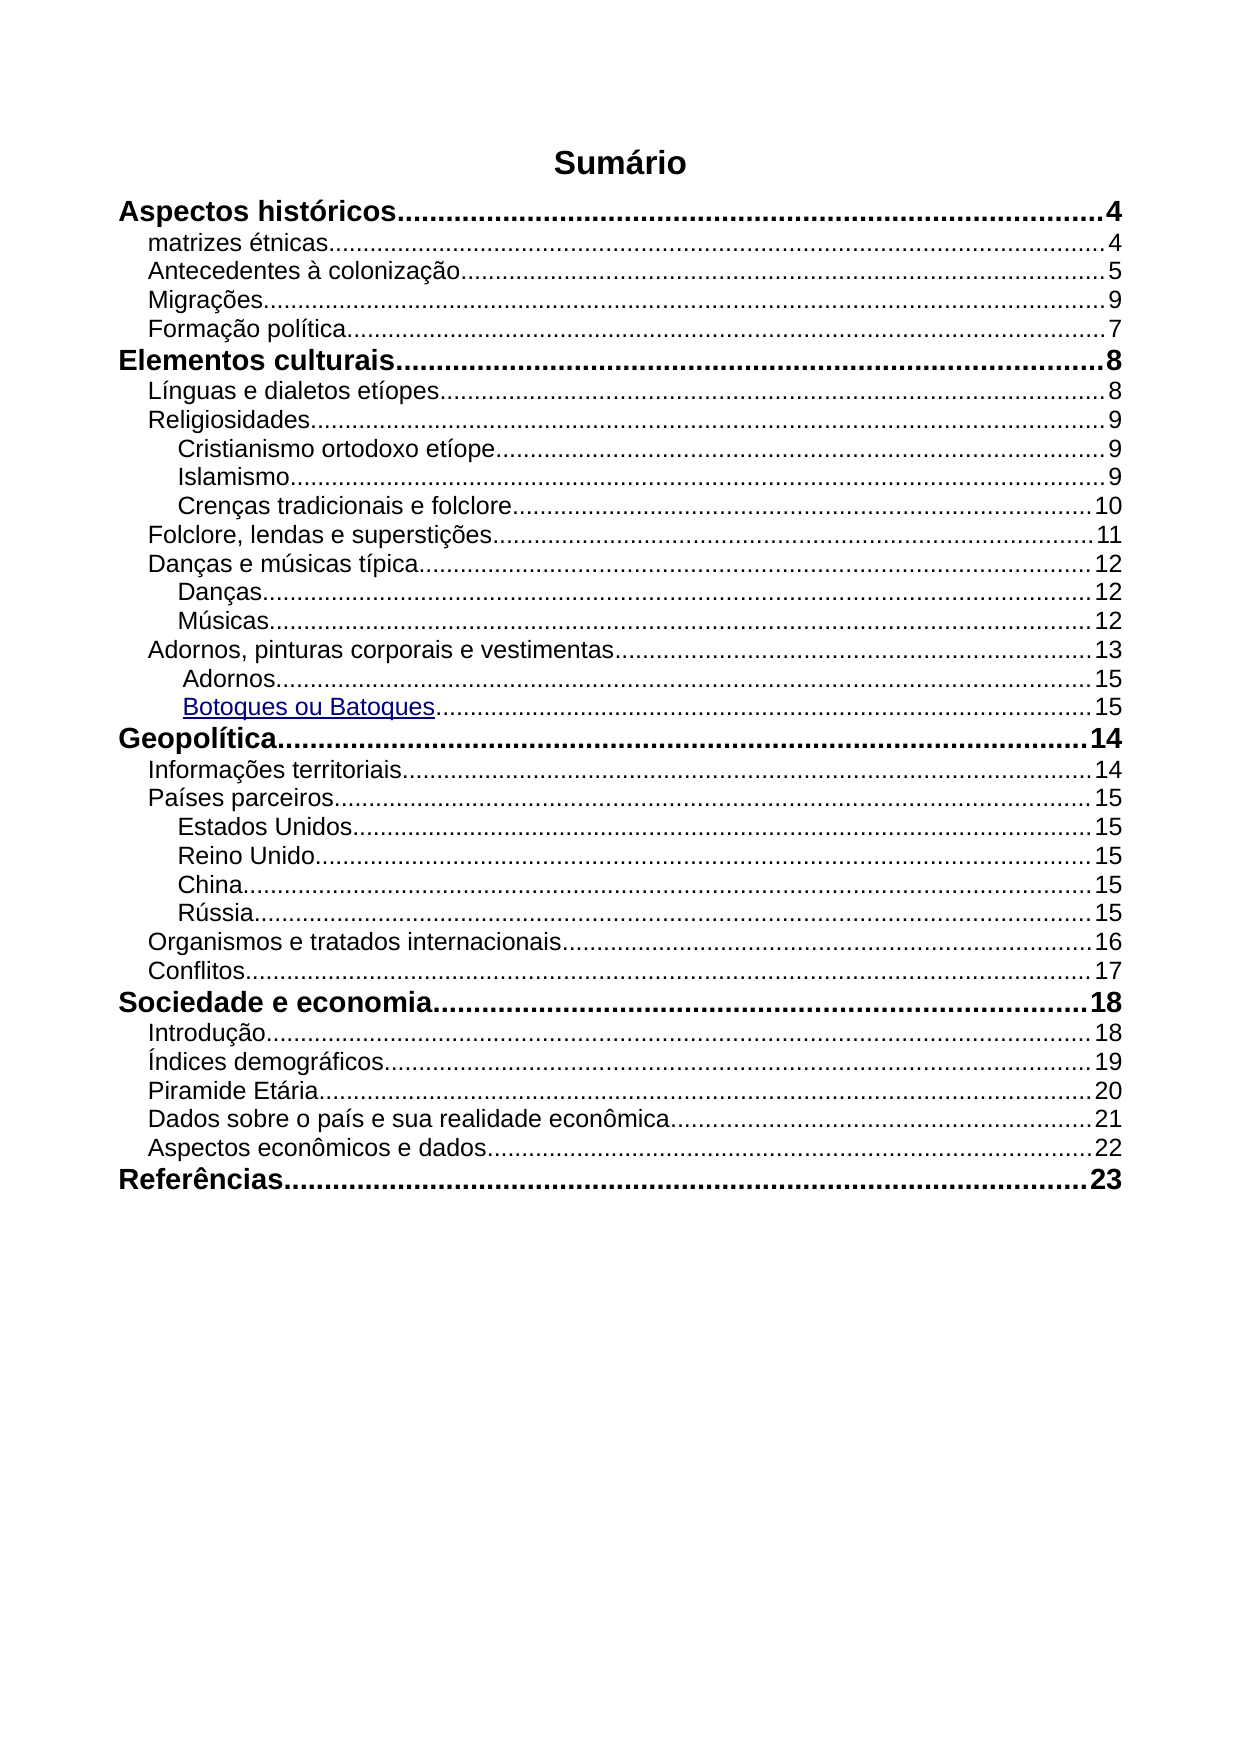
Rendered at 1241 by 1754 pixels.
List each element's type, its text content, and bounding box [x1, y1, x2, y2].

text Crenças tradicionais e folclore 10 [177, 491, 1122, 520]
text Informações territoriais 14 [148, 755, 1122, 783]
text Dados sobre o país e sua realidade econômica 21 [148, 1104, 1122, 1133]
text Cristianismo ortodoxo etíope 9 [177, 434, 1122, 462]
subtitle Sumário [118, 143, 1122, 182]
text Piramide Etária 20 [148, 1076, 1122, 1104]
text Referências 23 [118, 1162, 1122, 1196]
text Migrações 9 [148, 285, 1122, 314]
text Danças e músicas típica 12 [148, 549, 1122, 577]
text Índices demográficos 19 [148, 1047, 1122, 1076]
text matrizes étnicas 4 [148, 228, 1122, 256]
text Botoques ou Batoques 15 [148, 692, 1122, 721]
text Músicas 12 [177, 606, 1122, 635]
text Aspectos históricos 4 [118, 194, 1122, 228]
text Folclore, lendas e superstições 11 [148, 520, 1122, 549]
text Reino Unido 15 [177, 841, 1122, 870]
text Sociedade e economia 18 [118, 985, 1122, 1018]
text Geopolítica 14 [118, 721, 1122, 755]
text Rússia 15 [177, 898, 1122, 927]
text Formação política 7 [148, 314, 1122, 343]
text Religiosidades 9 [148, 405, 1122, 434]
text Adornos 15 [148, 664, 1122, 692]
text Países parceiros 15 [148, 783, 1122, 812]
text Aspectos econômicos e dados 22 [148, 1133, 1122, 1162]
text Estados Unidos 15 [177, 812, 1122, 841]
text Conflitos 17 [148, 956, 1122, 985]
text Danças 12 [177, 577, 1122, 606]
text Adornos, pinturas corporais e vestimentas 13 [148, 635, 1122, 664]
text Organismos e tratados internacionais 16 [148, 927, 1122, 956]
text Línguas e dialetos etíopes 8 [148, 376, 1122, 405]
text Islamismo 9 [177, 462, 1122, 491]
text Introdução 18 [148, 1018, 1122, 1047]
text Antecedentes à colonização 5 [148, 256, 1122, 285]
text Elementos culturais 8 [118, 343, 1122, 376]
text China 15 [177, 870, 1122, 898]
